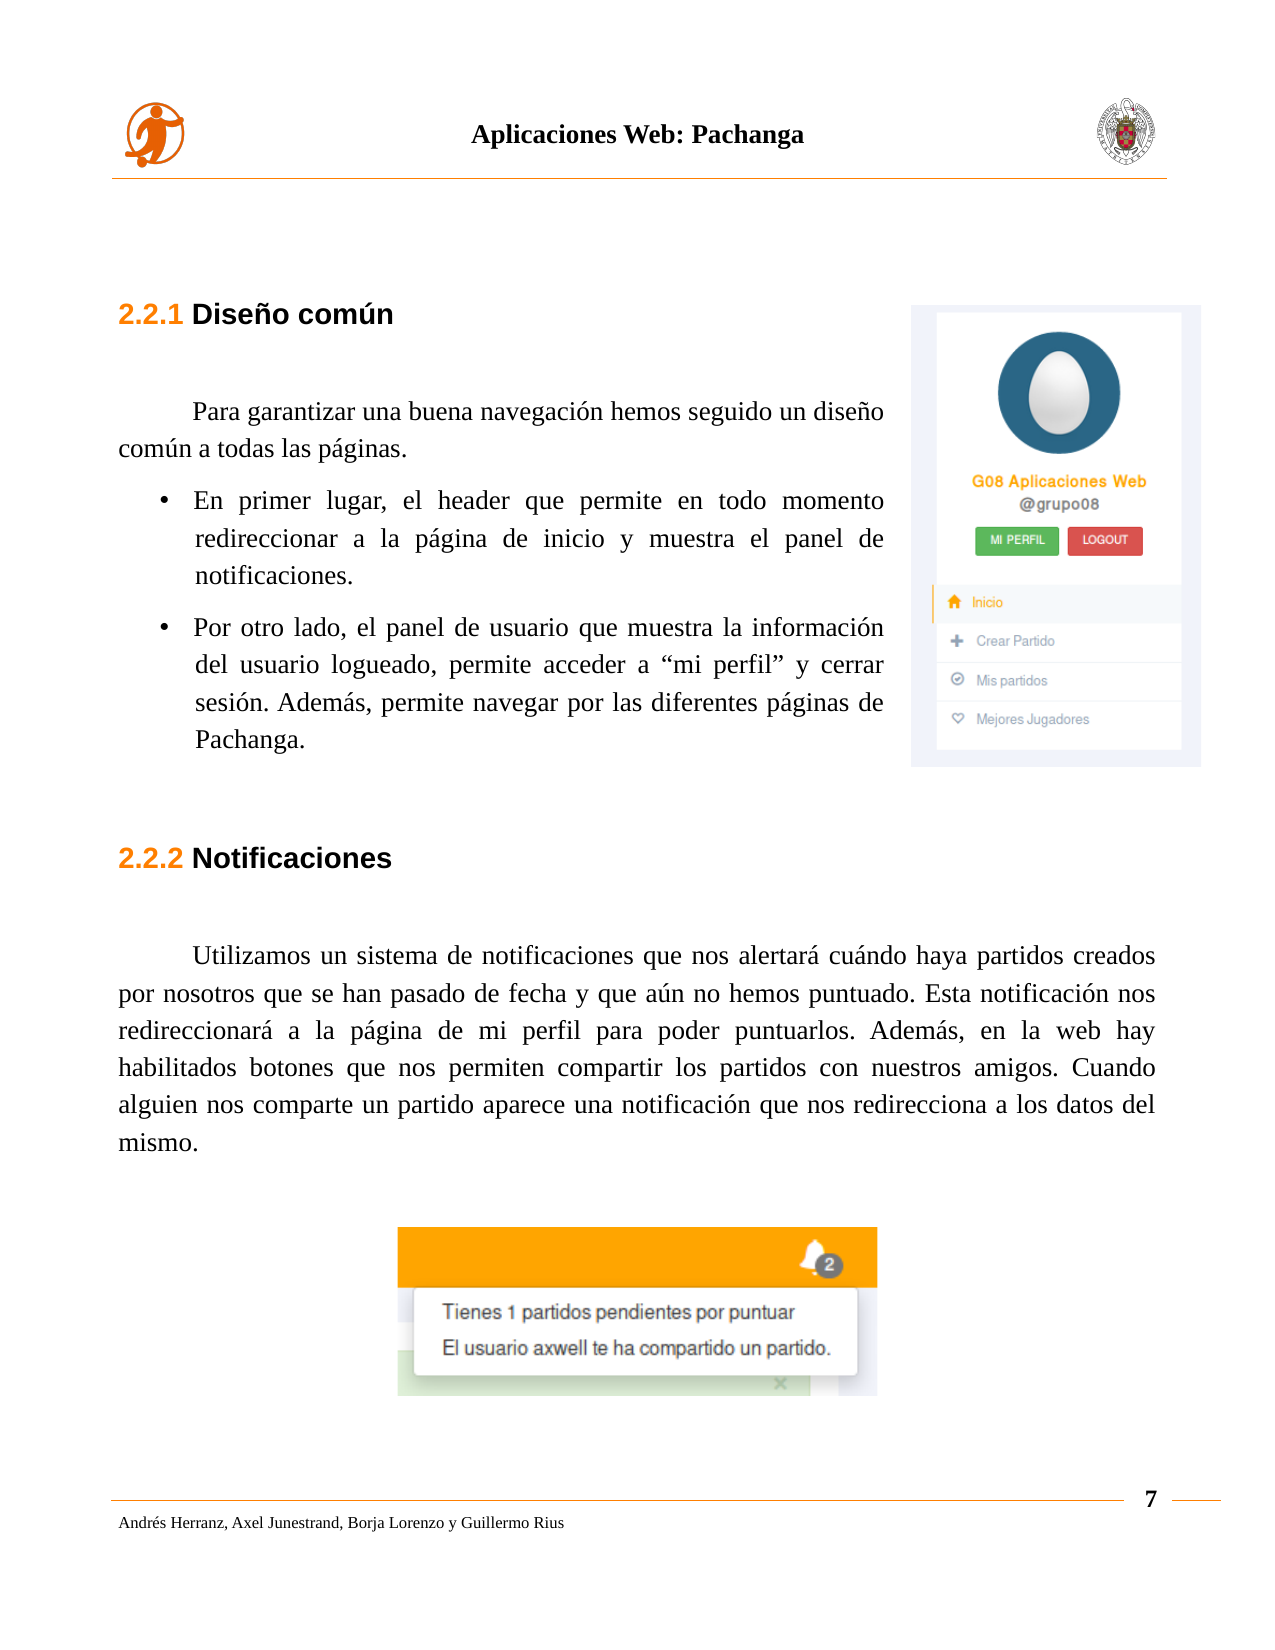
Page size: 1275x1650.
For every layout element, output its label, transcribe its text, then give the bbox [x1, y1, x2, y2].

list Por otro lado, el panel de usuario que muestra la información del usuario logueado, permite acceder a “mi perfil” y cerrar sesión. Además, permite navegar por las diferentes páginas de Pachanga. [159, 611, 885, 754]
text Para garantizar una buena navegación hemos seguido un diseño común a todas las páginas. [118, 395, 885, 464]
subtitle 2.2.1 Diseño común [118, 297, 1157, 331]
list En primer lugar, el header que permite en todo momento redireccionar a la página de inicio y muestra el panel de notificaciones. [159, 484, 885, 590]
text Utilizamos un sistema de notificaciones que nos alertará cuándo haya partidos creados por nosotros que se han pasado de fecha y que aún no hemos puntuado. Esta notificación nos redireccionará a la página de mi perfil para poder puntuarlos. Además, en la web hay habilitados botones que nos permiten compartir los partidos con nuestros amigos. Cuando alguien nos comparte un partido aparece una notificación que nos redirecciona a los datos del mismo. [118, 939, 1157, 1157]
picture [911, 305, 1202, 767]
picture [1095, 96, 1157, 167]
picture [397, 1227, 878, 1396]
picture [118, 94, 188, 178]
subtitle 2.2.2 Notificaciones [118, 841, 1157, 875]
